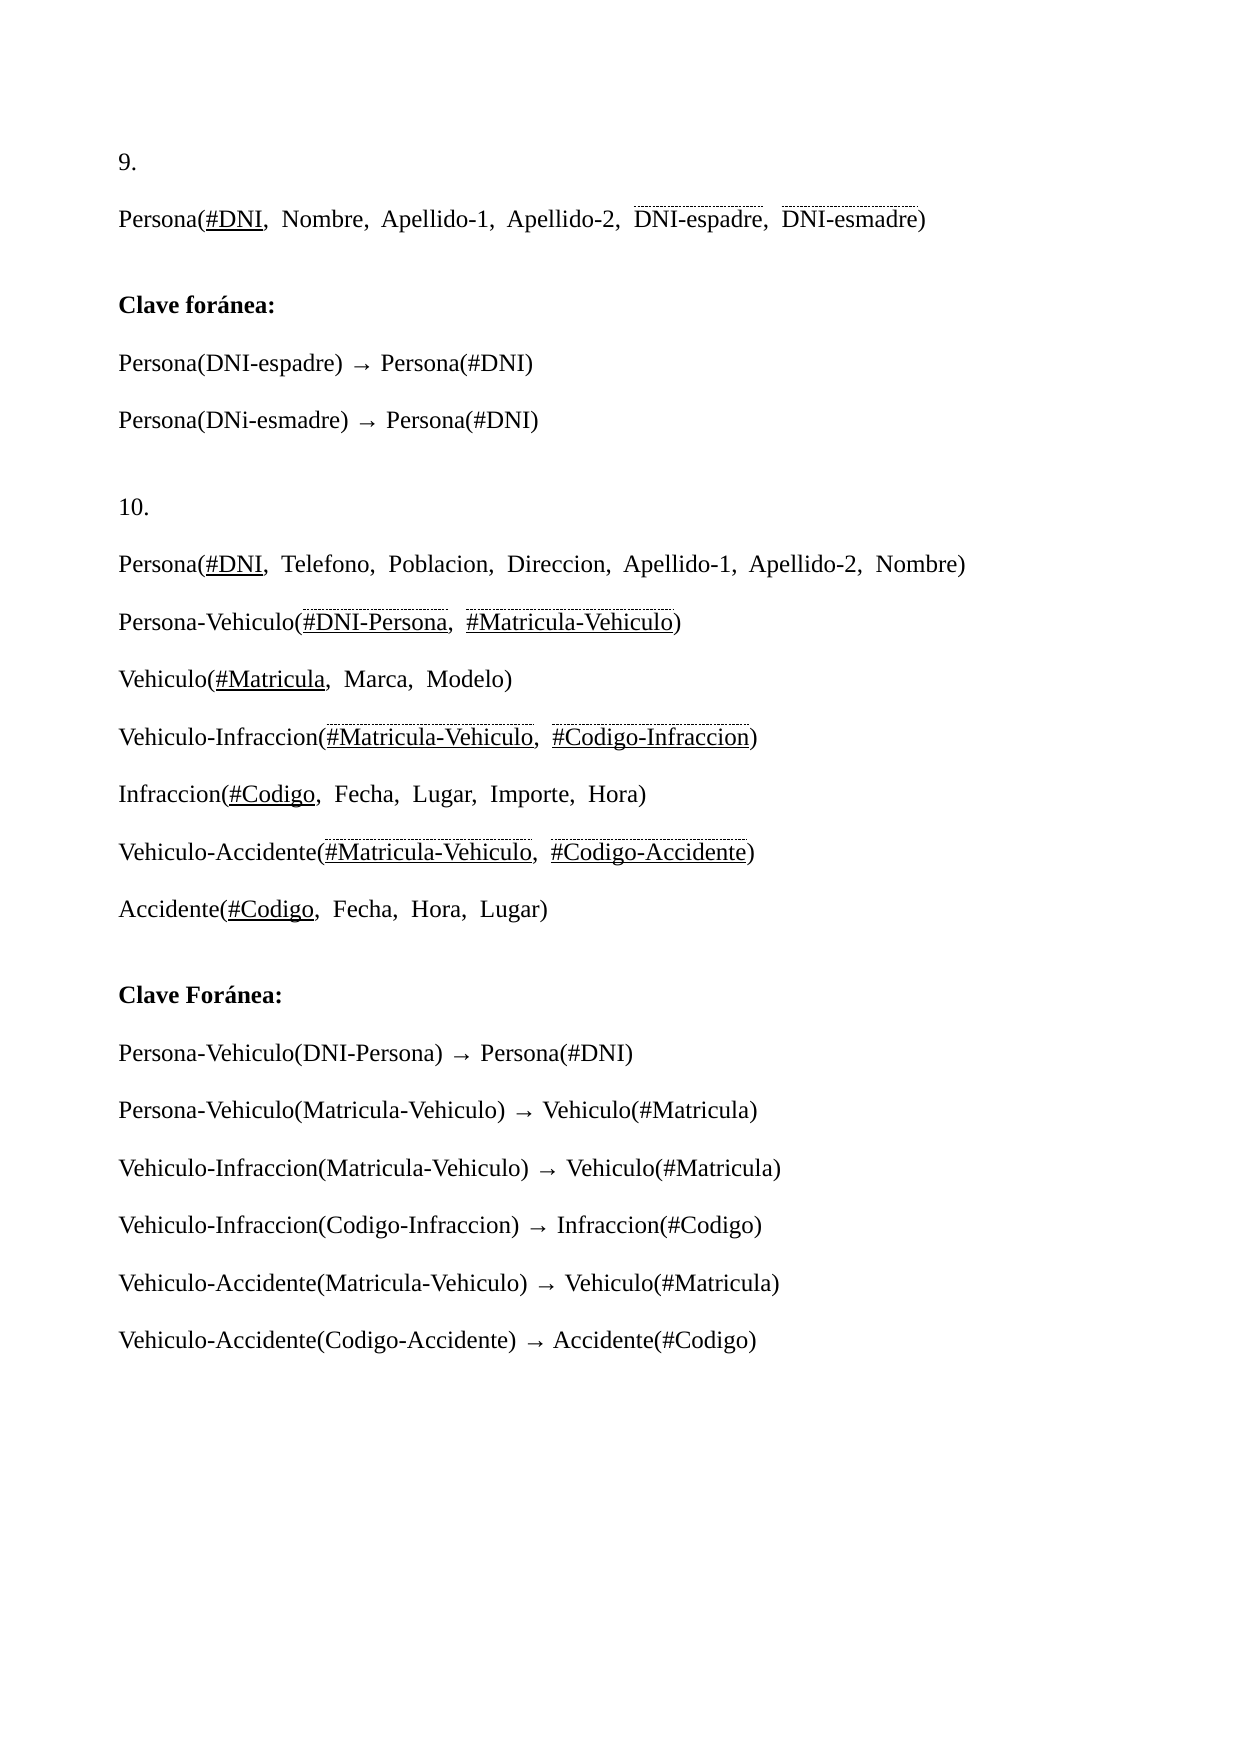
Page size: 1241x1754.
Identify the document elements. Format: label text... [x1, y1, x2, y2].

text 10. [118, 492, 1122, 521]
text Persona-Vehiculo(DNI-Persona) → Persona(#DNI) [118, 1038, 1122, 1067]
text Vehiculo-Infraccion(#Matricula-Vehiculo, #Codigo-Infraccion) [118, 722, 1122, 751]
text Vehiculo-Infraccion(Matricula-Vehiculo) → Vehiculo(#Matricula) [118, 1153, 1122, 1182]
text Vehiculo-Accidente(Matricula-Vehiculo) → Vehiculo(#Matricula) [118, 1268, 1122, 1297]
text Persona(#DNI, Telefono, Poblacion, Direccion, Apellido-1, Apellido-2, Nombre) [118, 549, 1122, 578]
text Persona(#DNI, Nombre, Apellido-1, Apellido-2, DNI-espadre, DNI-esmadre) [118, 204, 1122, 233]
text Infraccion(#Codigo, Fecha, Lugar, Importe, Hora) [118, 779, 1122, 808]
text Persona-Vehiculo(Matricula-Vehiculo) → Vehiculo(#Matricula) [118, 1096, 1122, 1124]
text Persona-Vehiculo(#DNI-Persona, #Matricula-Vehiculo) [118, 607, 1122, 636]
text 9. [118, 147, 1122, 176]
text Clave foránea: [118, 291, 1122, 319]
text Accidente(#Codigo, Fecha, Hora, Lugar) [118, 894, 1122, 923]
text Persona(DNi-esmadre) → Persona(#DNI) [118, 406, 1122, 434]
text Vehiculo-Infraccion(Codigo-Infraccion) → Infraccion(#Codigo) [118, 1211, 1122, 1239]
text Vehiculo-Accidente(Codigo-Accidente) → Accidente(#Codigo) [118, 1326, 1122, 1354]
text Vehiculo(#Matricula, Marca, Modelo) [118, 664, 1122, 693]
text Vehiculo-Accidente(#Matricula-Vehiculo, #Codigo-Accidente) [118, 837, 1122, 866]
text Clave Foránea: [118, 981, 1122, 1009]
text Persona(DNI-espadre) → Persona(#DNI) [118, 348, 1122, 377]
